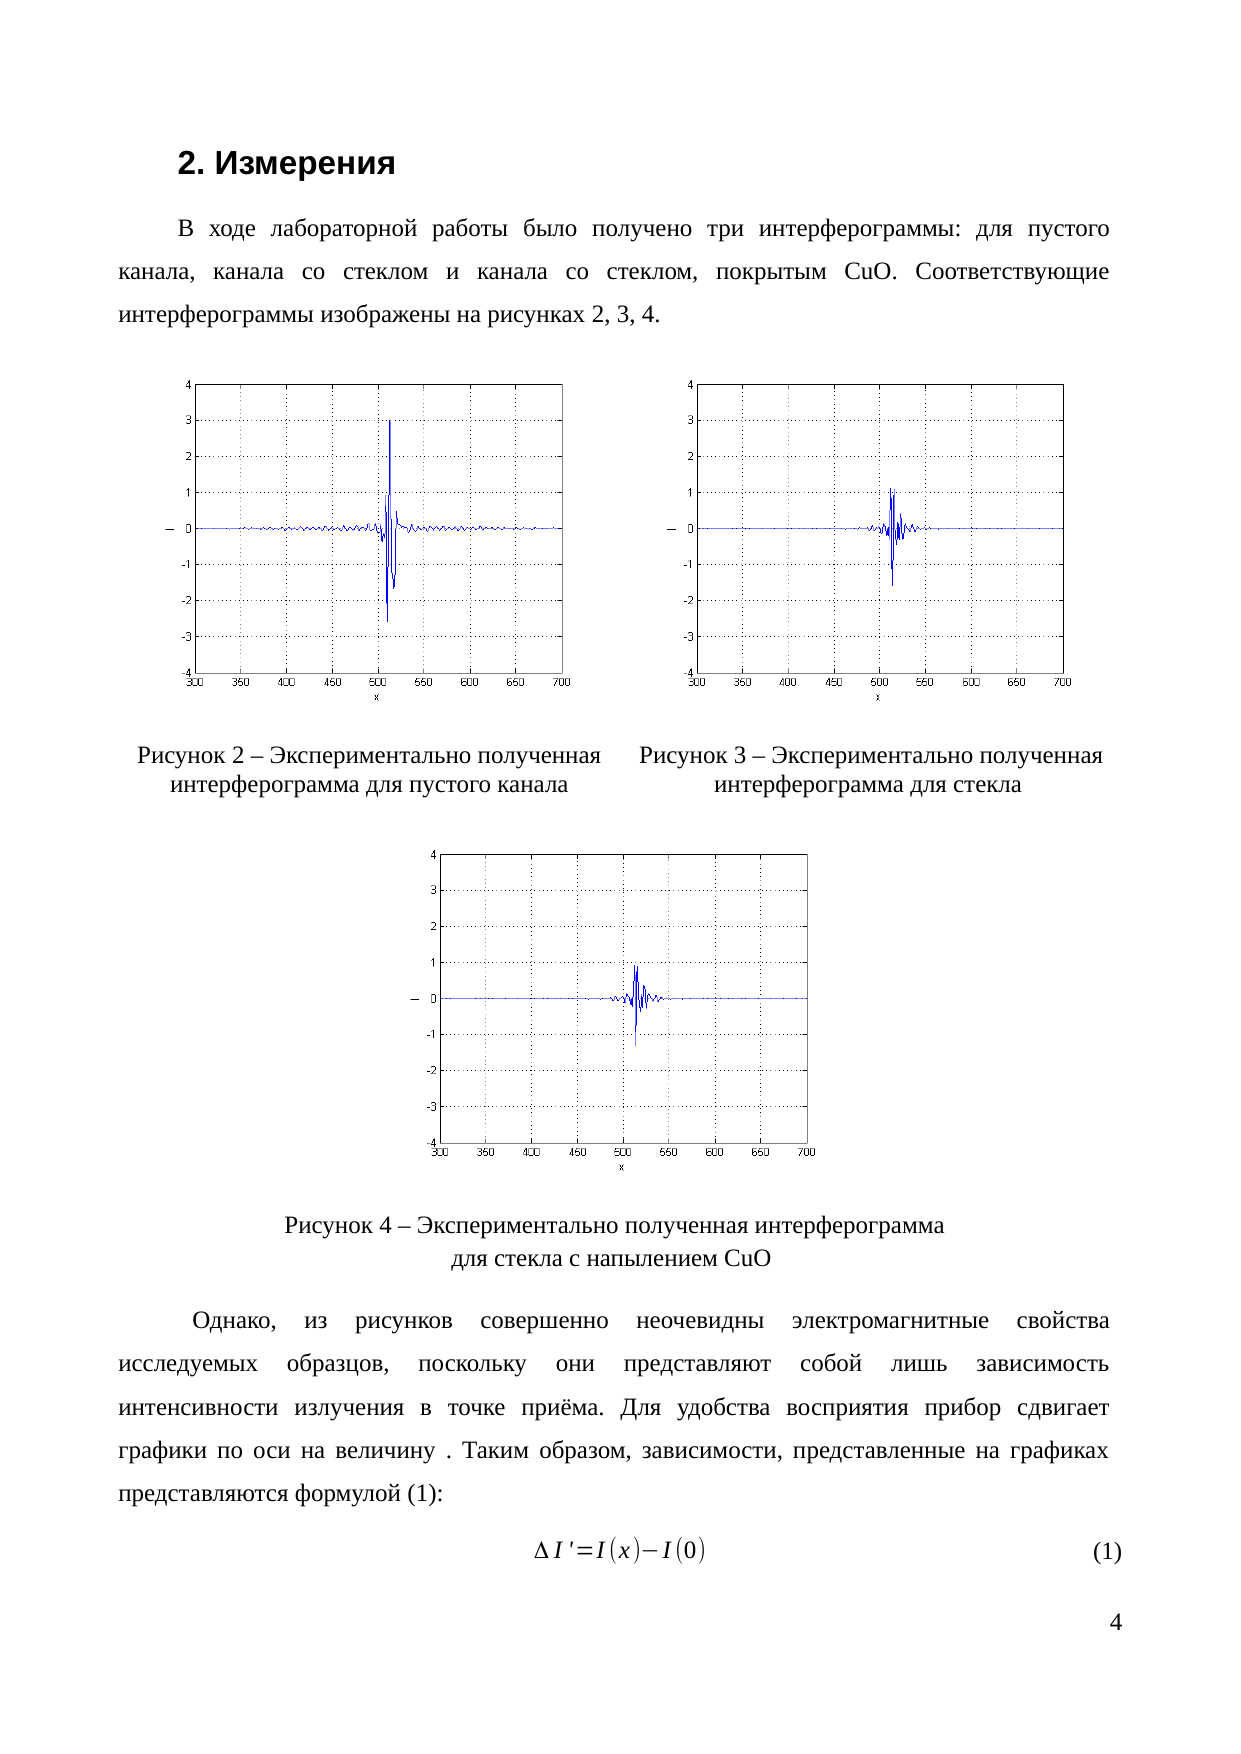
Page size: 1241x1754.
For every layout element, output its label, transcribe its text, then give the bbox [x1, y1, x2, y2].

subtitle Измерения [118, 143, 1093, 182]
text В ходе лабораторной работы было получено три интерферограммы: для пустого канала, канала со стеклом и канала со стеклом, покрытым CuO. Соответствующие интерферограммы изображены на рисунках 2, 3, 4. [118, 213, 1110, 328]
table_header Рисунок 3 – Экспериментально полученная интерферограмма для стекла [620, 358, 1122, 827]
table_header Рисунок 2 – Экспериментально полученная интерферограмма для пустого канала [118, 358, 620, 827]
text Однако, из рисунков совершенно неочевидны электромагнитные свойства исследуемых образцов, поскольку они представляют собой лишь зависимость интенсивности излучения в точке приёма. Для удобства восприятия прибор сдвигает графики по оси на величину . Таким образом, зависимости, представленные на графиках представляются формулой (1): [118, 1305, 1110, 1507]
picture [133, 357, 605, 711]
table_header Рисунок 4 – Экспериментально полученная интерферограмма для стекла с напылением CuO [269, 827, 960, 1305]
picture [635, 357, 1107, 711]
picture [378, 827, 851, 1181]
text (1) [118, 1536, 1122, 1566]
